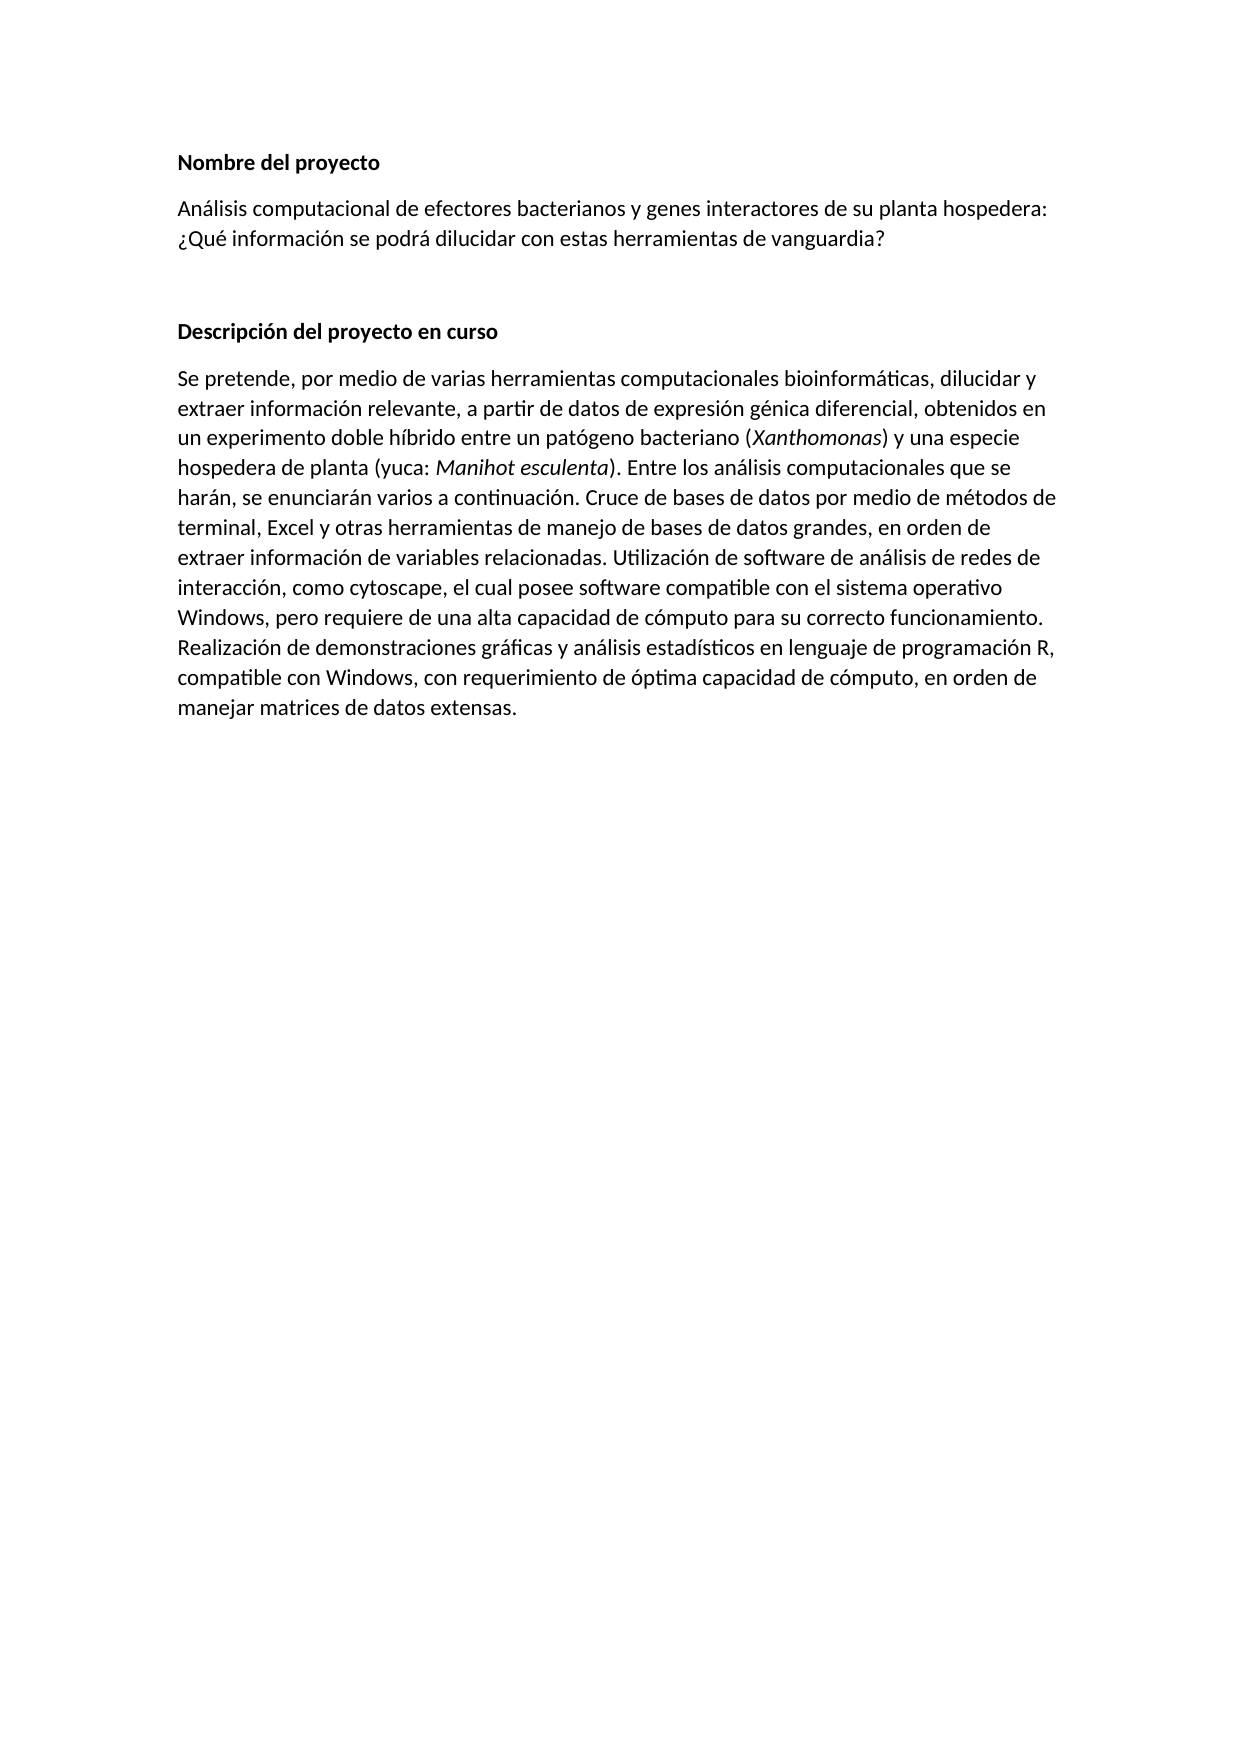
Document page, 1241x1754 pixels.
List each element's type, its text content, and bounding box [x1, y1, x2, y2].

text Nombre del proyecto [177, 148, 1063, 176]
text Descripción del proyecto en curso [177, 317, 1063, 345]
text Análisis computacional de efectores bacterianos y genes interactores de su planta hospedera: ¿Qué información se podrá dilucidar con estas herramientas de vanguardia? [177, 194, 1063, 252]
text Se pretende, por medio de varias herramientas computacionales bioinformáticas, dilucidar y extraer información relevante, a partir de datos de expresión génica diferencial, obtenidos en un experimento doble híbrido entre un patógeno bacteriano (Xanthomonas) y una especie hospedera de planta (yuca: Manihot esculenta). Entre los análisis computacionales que se harán, se enunciarán varios a continuación. Cruce de bases de datos por medio de métodos de terminal, Excel y otras herramientas de manejo de bases de datos grandes, en orden de extraer información de variables relacionadas. Utilización de software de análisis de redes de interacción, como cytoscape, el cual posee software compatible con el sistema operativo Windows, pero requiere de una alta capacidad de cómputo para su correcto funcionamiento. Realización de demonstraciones gráficas y análisis estadísticos en lenguaje de programación R, compatible con Windows, con requerimiento de óptima capacidad de cómputo, en orden de manejar matrices de datos extensas. [177, 364, 1063, 721]
